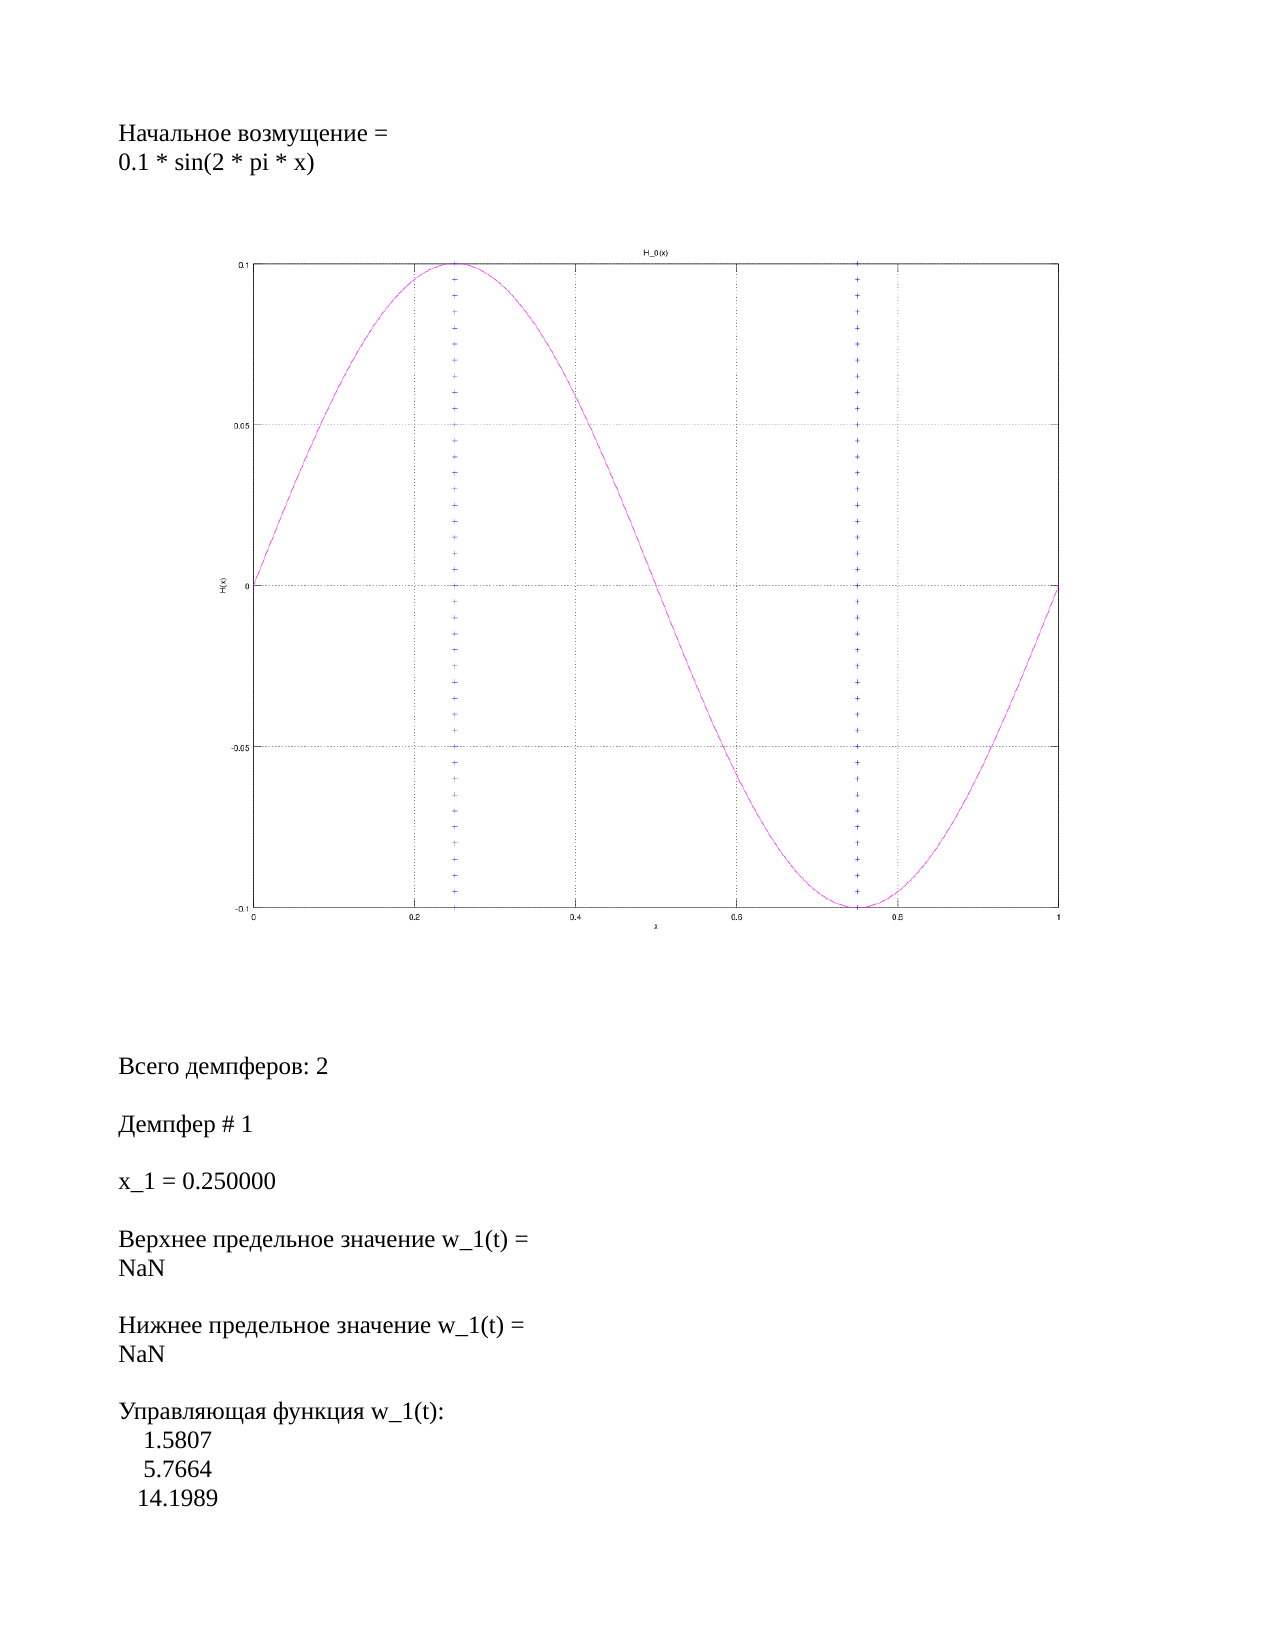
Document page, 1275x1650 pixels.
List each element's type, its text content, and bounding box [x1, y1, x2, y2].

text Всего демпферов: 2 [118, 1051, 1157, 1080]
picture [118, 204, 1157, 994]
text NaN [118, 1339, 1157, 1368]
text Демпфер # 1 [118, 1109, 1157, 1138]
text Управляющая функция w_1(t): [118, 1396, 1157, 1425]
text Начальное возмущение = [118, 118, 1157, 147]
text 0.1 * sin(2 * pi * x) [118, 147, 1157, 176]
text NaN [118, 1253, 1157, 1281]
text x_1 = 0.250000 [118, 1166, 1157, 1195]
text Нижнее предельное значение w_1(t) = [118, 1310, 1157, 1339]
text 14.1989 [118, 1483, 1157, 1511]
text 5.7664 [118, 1454, 1157, 1483]
text Верхнее предельное значение w_1(t) = [118, 1224, 1157, 1253]
text 1.5807 [118, 1425, 1157, 1454]
